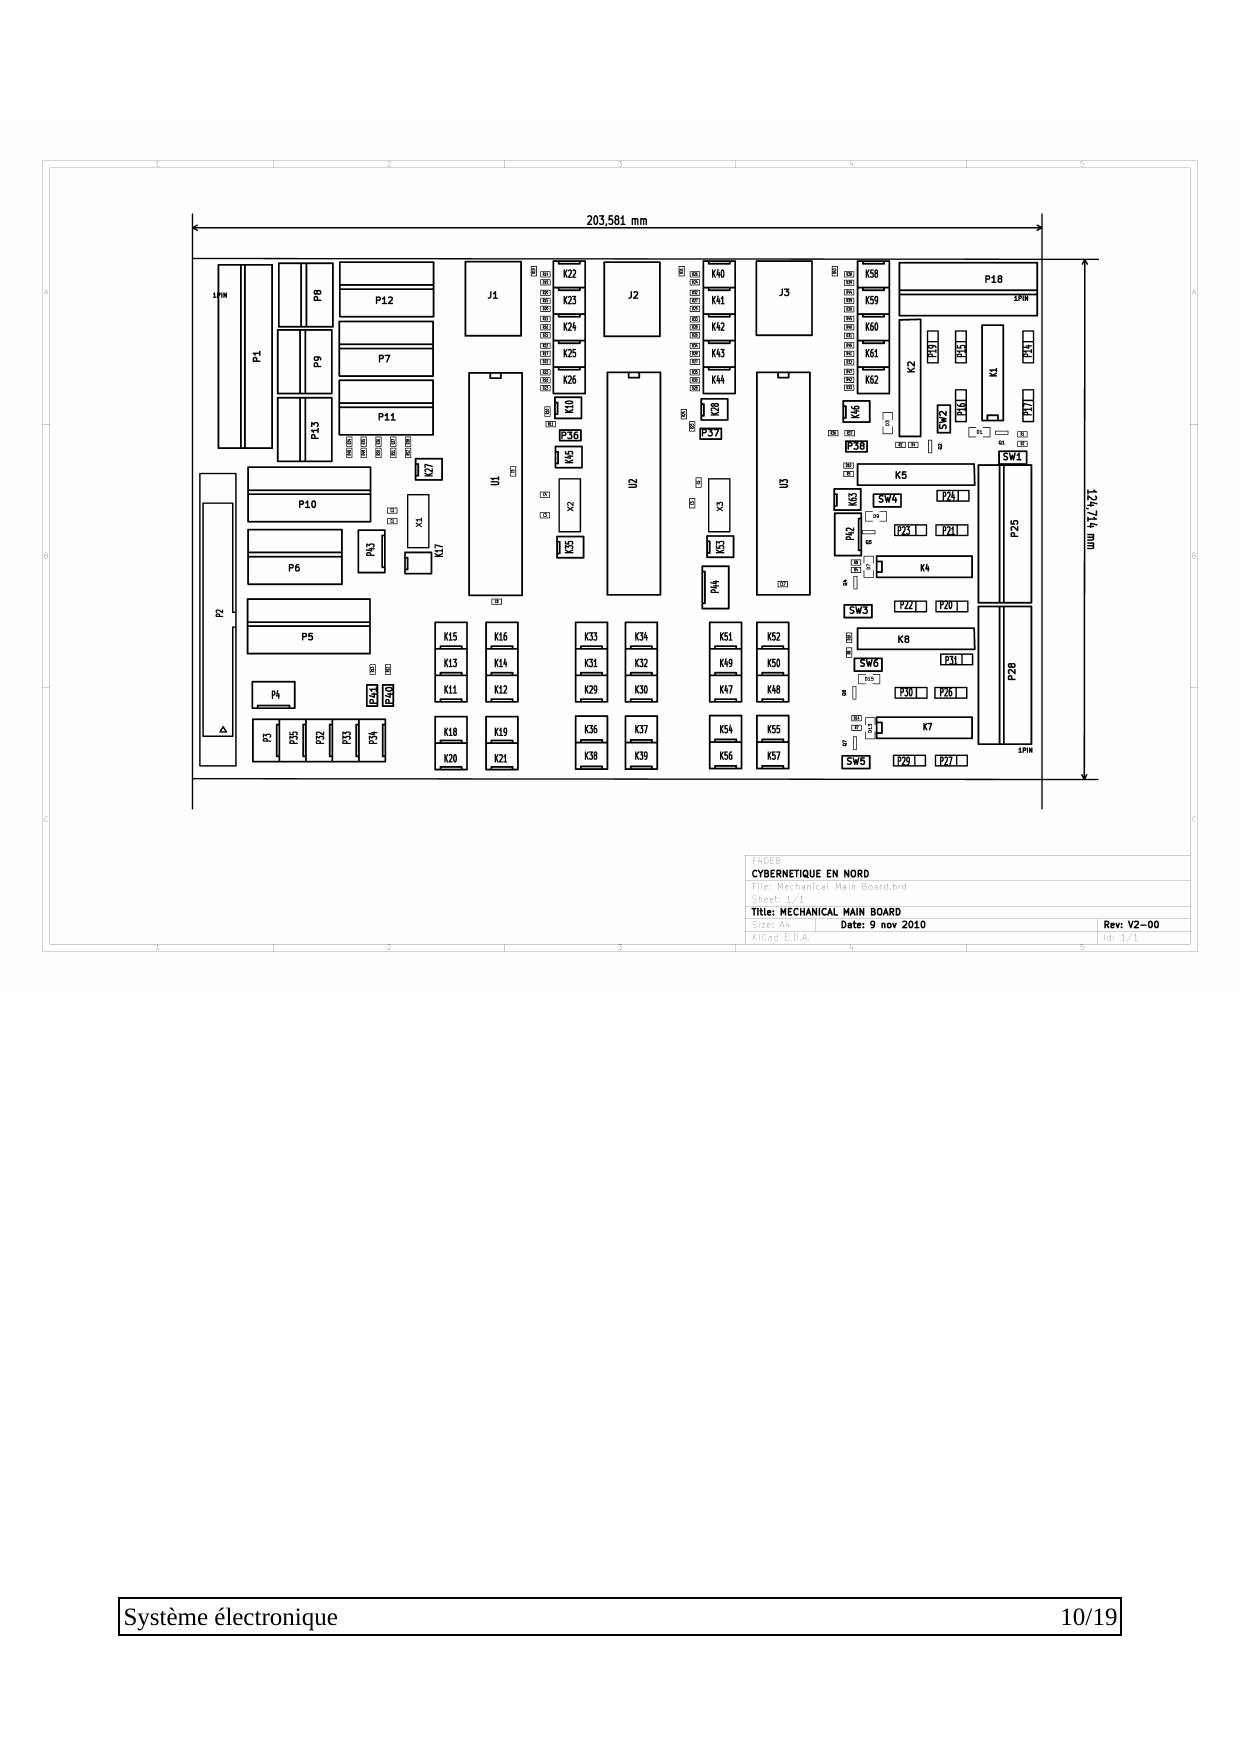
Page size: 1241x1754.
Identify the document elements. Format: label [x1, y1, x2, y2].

picture [0, 118, 1241, 995]
